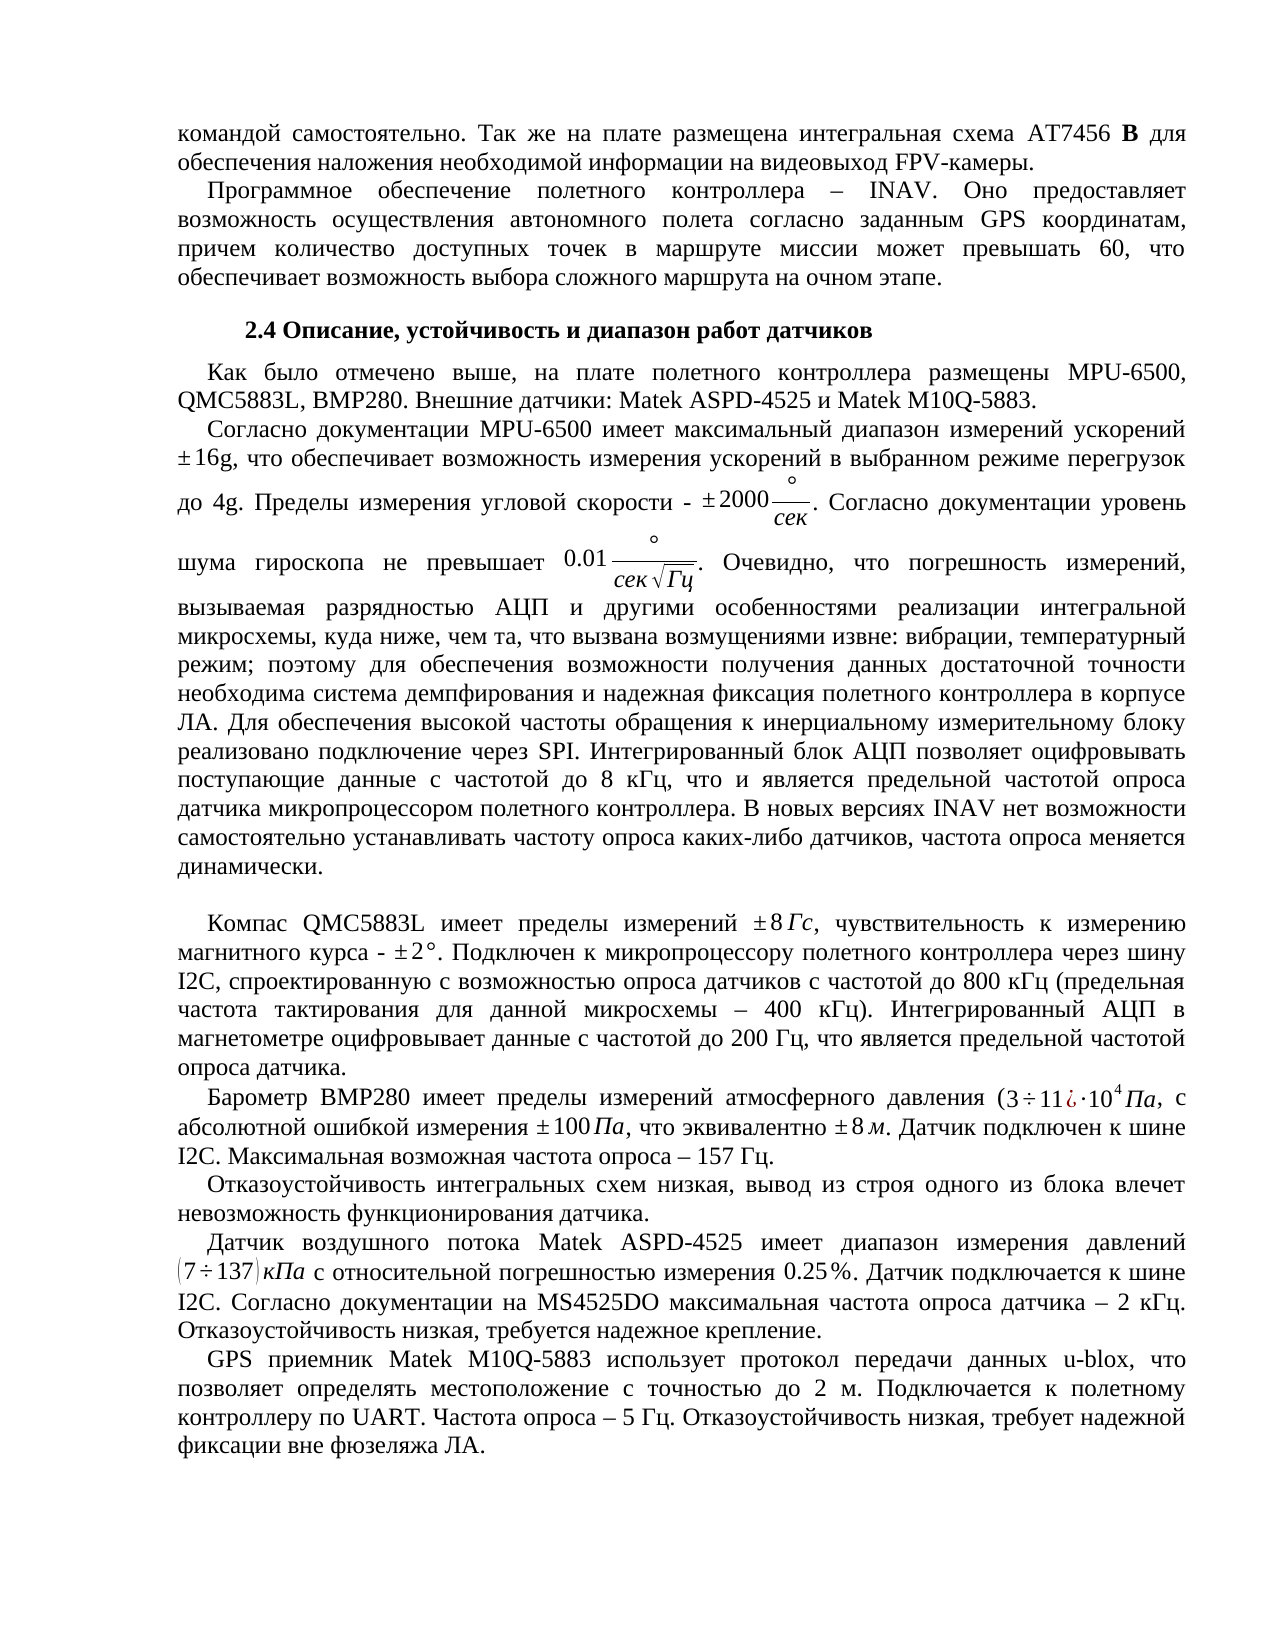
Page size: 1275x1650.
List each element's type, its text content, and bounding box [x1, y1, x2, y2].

text Программное обеспечение полетного контроллера – INAV. Оно предоставляет возможность осуществления автономного полета согласно заданным GPS координатам, причем количество доступных точек в маршруте миссии может превышать 60, что обеспечивает возможность выбора сложного маршрута на очном этапе. [177, 176, 1186, 291]
text GPS приемник Matek M10Q-5883 использует протокол передачи данных u-blox, что позволяет определять местоположение с точностью до 2 м. Подключается к полетному контроллеру по UART. Частота опроса – 5 Гц. Отказоустойчивость низкая, требует надежной фиксации вне фюзеляжа ЛА. [177, 1344, 1186, 1459]
text Датчик воздушного потока Matek ASPD-4525 имеет диапазон измерения давлений с относительной погрешностью измерения . Датчик подключается к шине I2C. Согласно документации на MS4525DO максимальная частота опроса датчика – 2 кГц. Отказоустойчивость низкая, требуется надежное крепление. [177, 1227, 1186, 1344]
text командой самостоятельно. Так же на плате размещена интегральная схема AT7456 В для обеспечения наложения необходимой информации на видеовыход FPV-камеры. [177, 118, 1186, 176]
subtitle Описание, устойчивость и диапазон работ датчиков [244, 316, 1186, 344]
text Компас QMC5883L имеет пределы измерений , чувствительность к измерению магнитного курса - . Подключен к микропроцессору полетного контроллера через шину I2C, спроектированную с возможностью опроса датчиков с частотой до 800 кГц (предельная частота тактирования для данной микросхемы – 400 кГц). Интегрированный АЦП в магнетометре оцифровывает данные с частотой до 200 Гц, что является предельной частотой опроса датчика. [177, 908, 1186, 1081]
text Как было отмечено выше, на плате полетного контроллера размещены MPU-6500, QMC5883L, BMP280. Внешние датчики: Matek ASPD-4525 и Matek M10Q-5883. [177, 357, 1186, 414]
text Барометр BMP280 имеет пределы измерений атмосферного давления (, с абсолютной ошибкой измерения , что эквивалентно . Датчик подключен к шине I2C. Максимальная возможная частота опроса – 157 Гц. [177, 1081, 1186, 1169]
text Отказоустойчивость интегральных схем низкая, вывод из строя одного из блока влечет невозможность функционирования датчика. [177, 1169, 1186, 1227]
text Согласно документации MPU-6500 имеет максимальный диапазон измерений ускорений g, что обеспечивает возможность измерения ускорений в выбранном режиме перегрузок до 4g. Пределы измерения угловой скорости - . Согласно документации уровень шума гироскопа не превышает . Очевидно, что погрешность измерений, вызываемая разрядностью АЦП и другими особенностями реализации интегральной микросхемы, куда ниже, чем та, что вызвана возмущениями извне: вибрации, температурный режим; поэтому для обеспечения возможности получения данных достаточной точности необходима система демпфирования и надежная фиксация полетного контроллера в корпусе ЛА. Для обеспечения высокой частоты обращения к инерциальному измерительному блоку реализовано подключение через SPI. Интегрированный блок АЦП позволяет оцифровывать поступающие данные с частотой до 8 кГц, что и является предельной частотой опроса датчика микропроцессором полетного контроллера. В новых версиях INAV нет возможности самостоятельно устанавливать частоту опроса каких-либо датчиков, частота опроса меняется динамически. [177, 414, 1186, 879]
